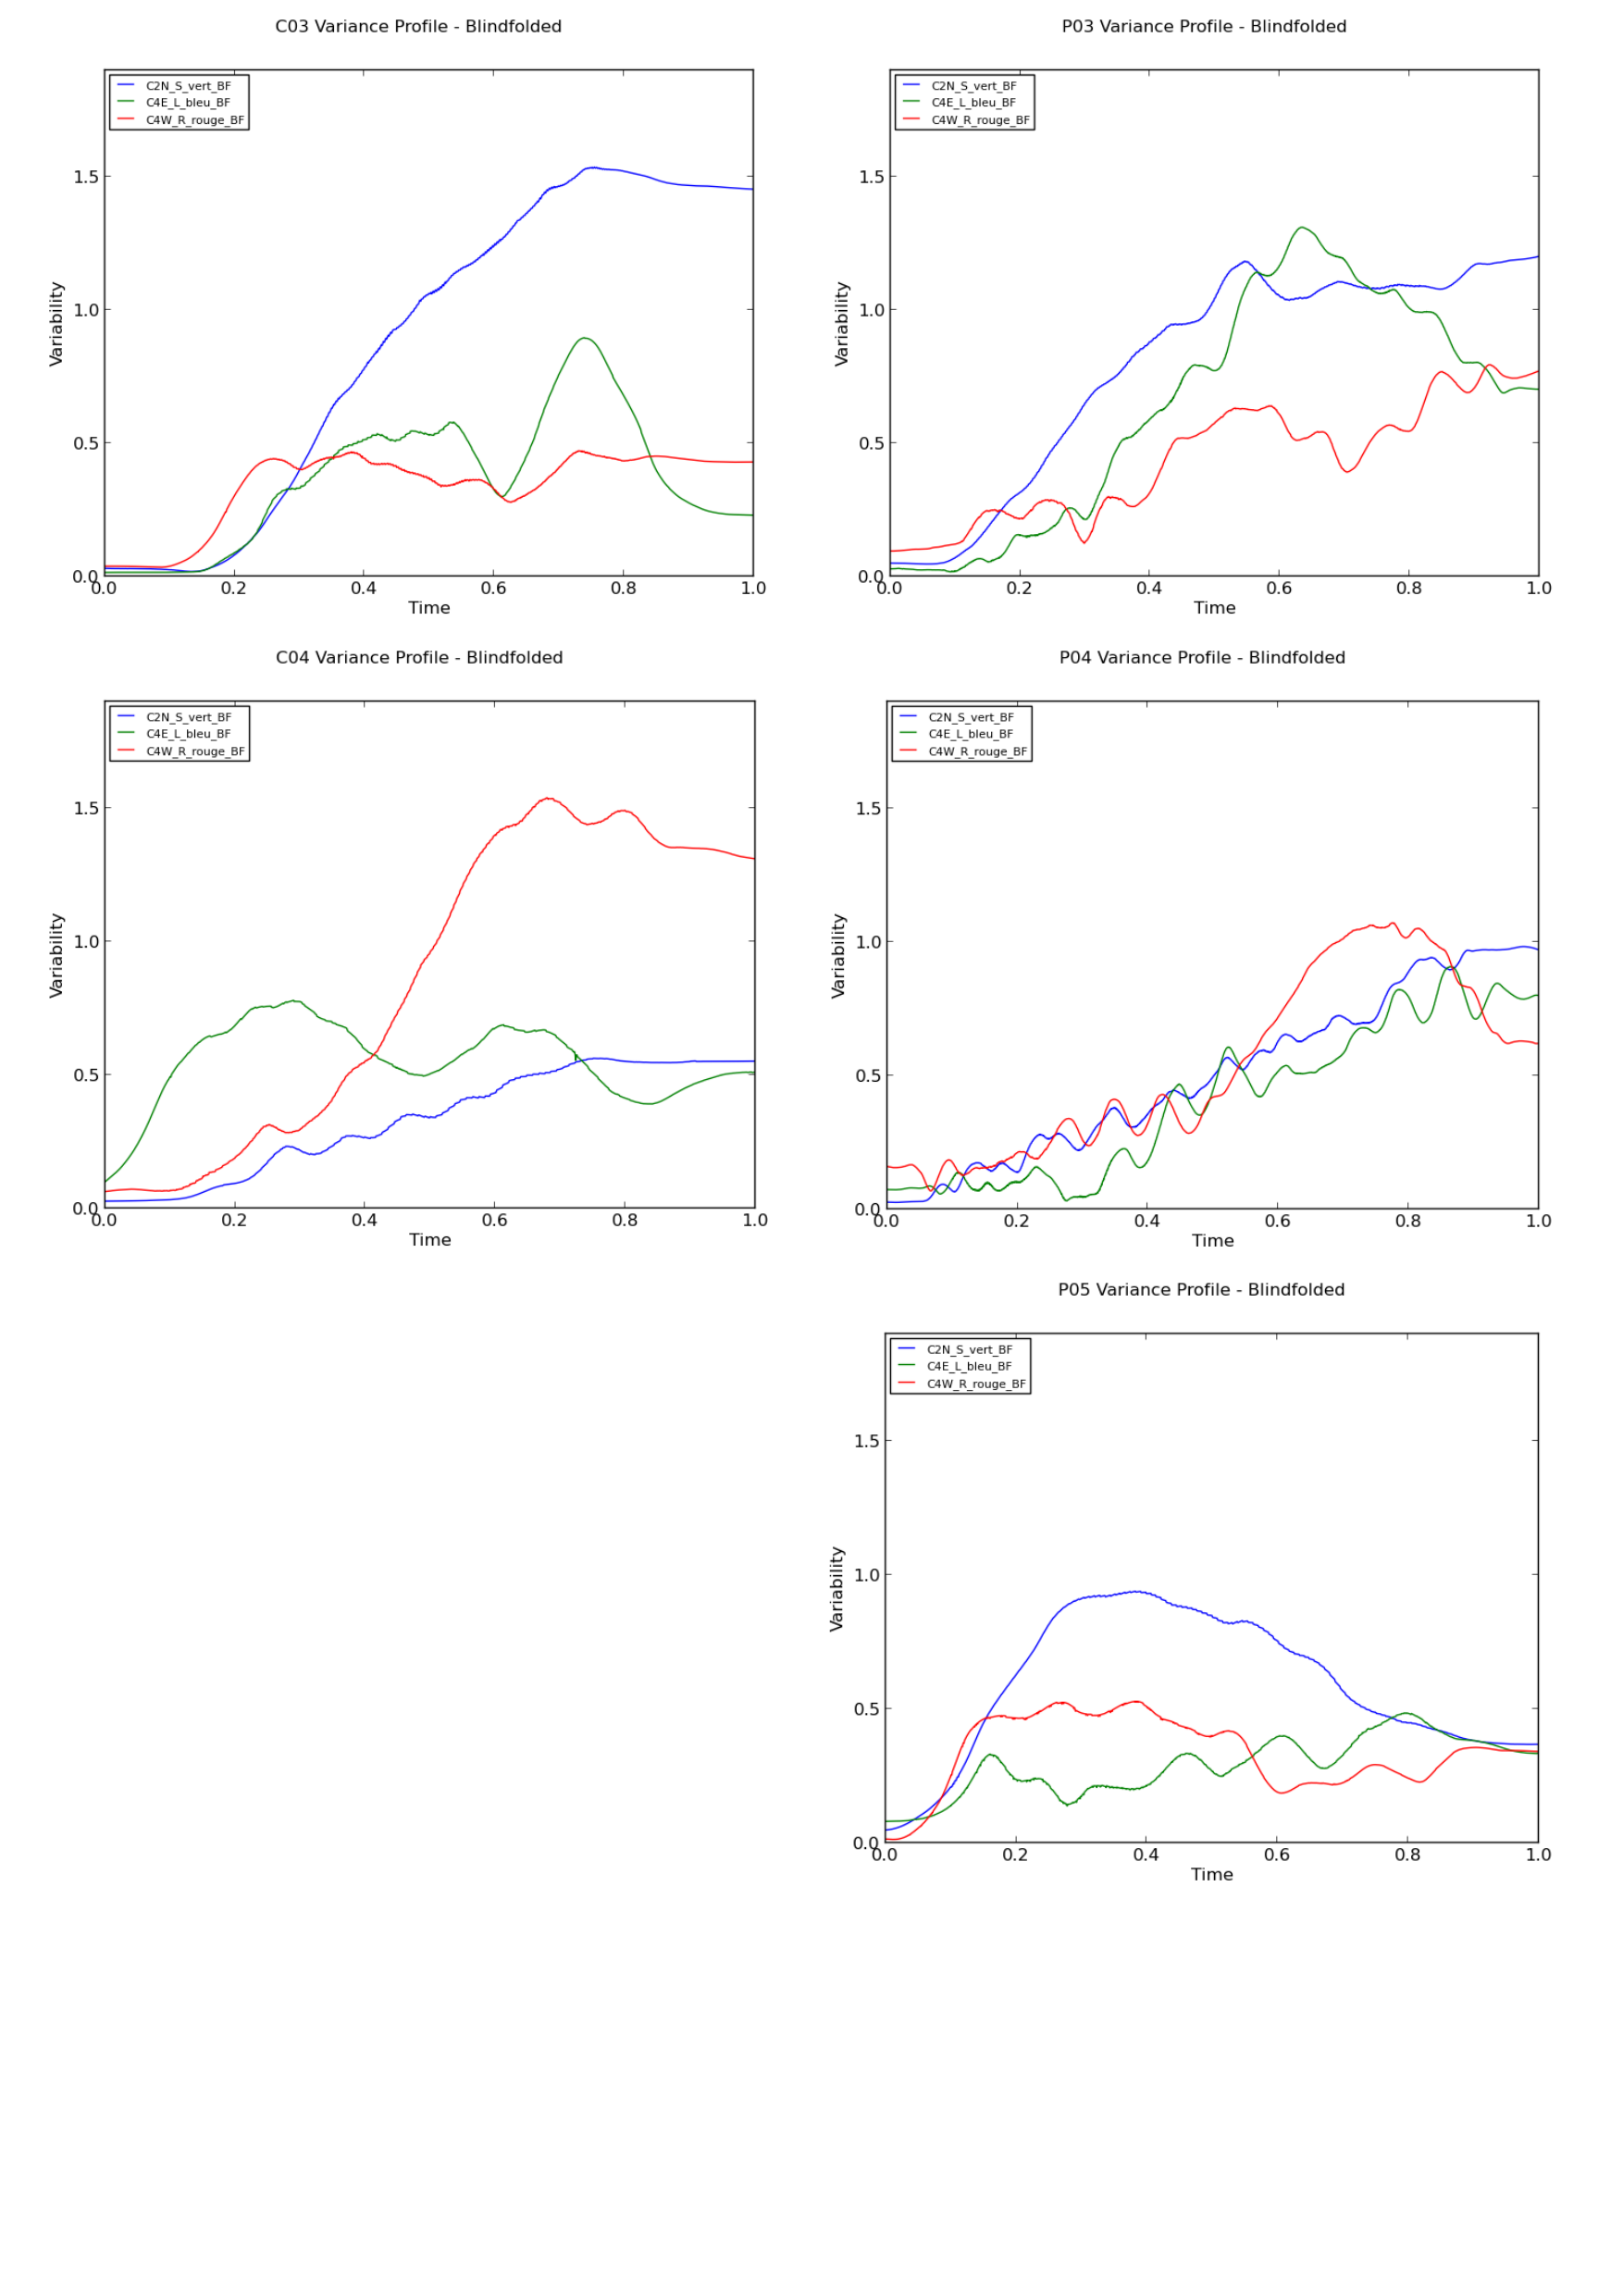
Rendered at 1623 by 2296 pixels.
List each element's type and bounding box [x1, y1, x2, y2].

picture [0, 7, 1623, 1906]
